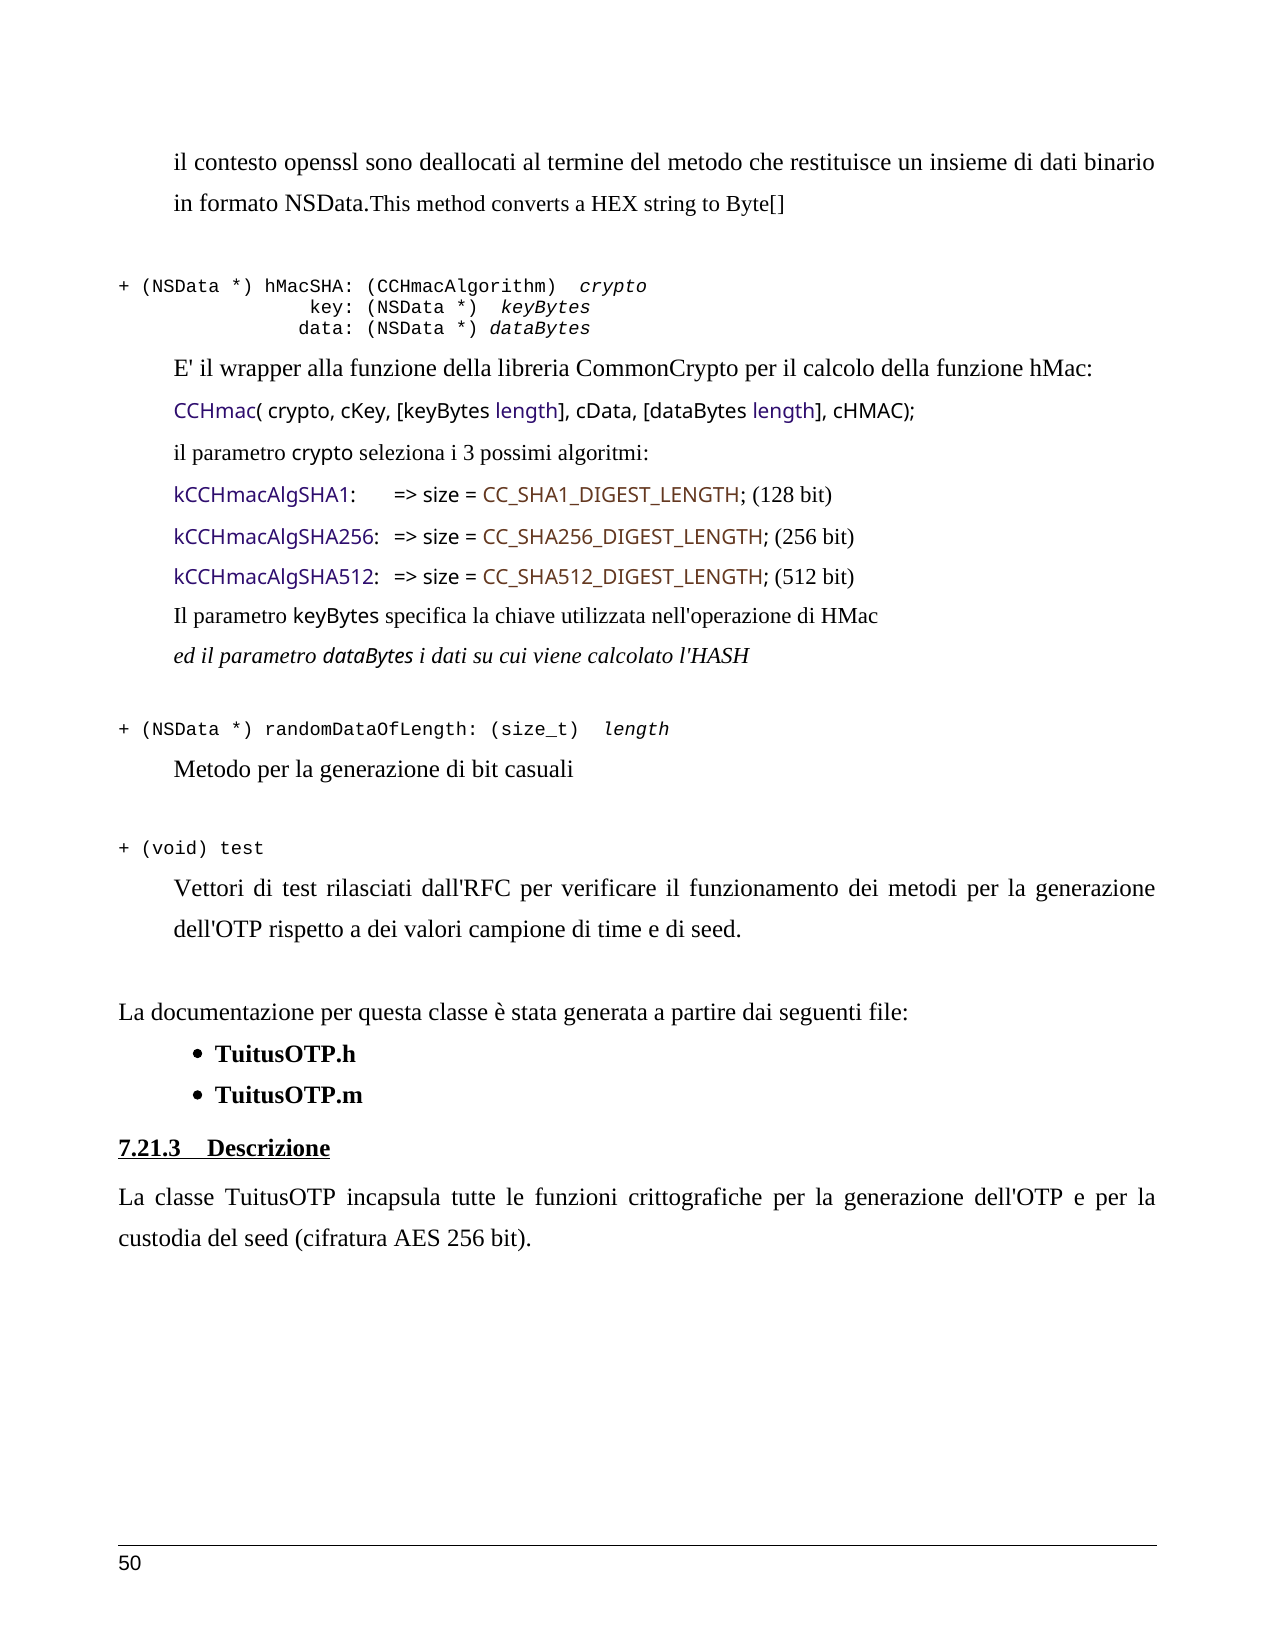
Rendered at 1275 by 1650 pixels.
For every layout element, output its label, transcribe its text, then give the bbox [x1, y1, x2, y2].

text kCCHmacAlgSHA256: => size = CC_SHA256_DIGEST_LENGTH; (256 bit) [173, 522, 1157, 550]
subtitle data: (NSData *) dataBytes [118, 319, 1157, 340]
text CCHmac( crypto, cKey, [keyBytes length], cData, [dataBytes length], cHMAC); [173, 396, 1157, 424]
text E' il wrapper alla funzione della libreria CommonCrypto per il calcolo della funzione hMac: [173, 354, 1157, 382]
subtitle key: (NSData *) keyBytes [118, 298, 1157, 319]
text kCCHmacAlgSHA1: => size = CC_SHA1_DIGEST_LENGTH; (128 bit) [173, 480, 1157, 508]
text Vettori di test rilasciati dall'RFC per verificare il funzionamento dei metodi per la generazione dell'OTP rispetto a dei valori campione di time e di seed. [173, 874, 1157, 943]
text La classe TuitusOTP incapsula tutte le funzioni crittografiche per la generazione dell'OTP e per la custodia del seed (cifratura AES 256 bit). [118, 1183, 1157, 1252]
subtitle + (NSData *) hMacSHA: (CCHmacAlgorithm) crypto [118, 277, 1157, 298]
text ed il parametro dataBytes i dati su cui viene calcolato l'HASH [173, 641, 1157, 669]
list TuitusOTP.h [193, 1040, 1157, 1068]
subtitle + (void) test [118, 838, 1157, 860]
text Metodo per la generazione di bit casuali [173, 755, 1157, 783]
text il contesto openssl sono deallocati al termine del metodo che restituisce un insieme di dati binario in formato NSData.This method converts a HEX string to Byte[] [173, 148, 1157, 217]
text La documentazione per questa classe è stata generata a partire dai seguenti file: [118, 998, 1157, 1026]
text Il parametro keyBytes specifica la chiave utilizzata nell'operazione di HMac [173, 601, 1157, 630]
list TuitusOTP.m [193, 1081, 1157, 1109]
subtitle Descrizione [118, 1134, 1157, 1162]
text kCCHmacAlgSHA512: => size = CC_SHA512_DIGEST_LENGTH; (512 bit) [173, 562, 1157, 590]
subtitle + (NSData *) randomDataOfLength: (size_t) length [118, 720, 1157, 742]
text il parametro crypto seleziona i 3 possimi algoritmi: [173, 438, 1157, 466]
